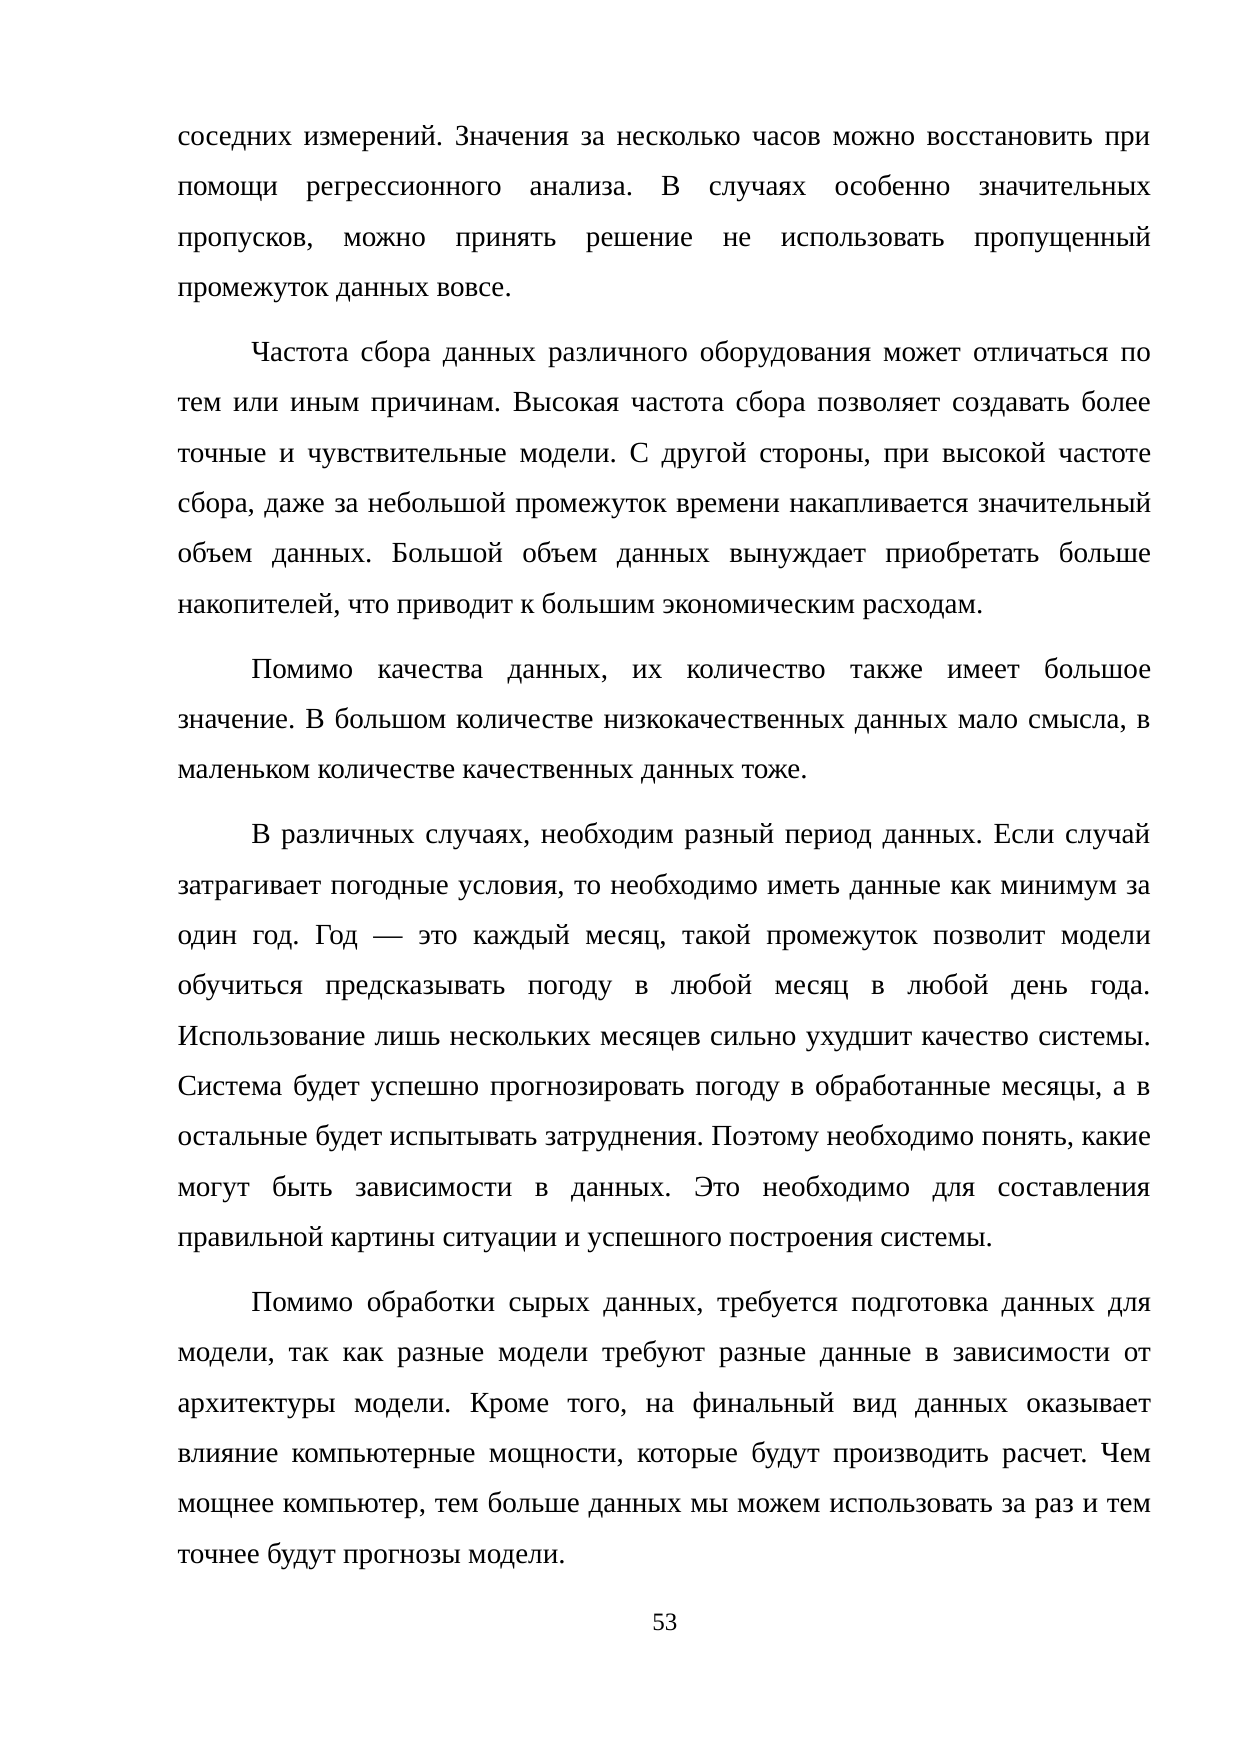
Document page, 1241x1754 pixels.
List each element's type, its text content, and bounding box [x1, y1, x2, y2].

text Частота сбора данных различного оборудования может отличаться по тем или иным причинам. Высокая частота сбора позволяет создавать более точные и чувствительные модели. С другой стороны, при высокой частоте сбора, даже за небольшой промежуток времени накапливается значительный объем данных. Большой объем данных вынуждает приобретать больше накопителей, что приводит к большим экономическим расходам. [177, 334, 1152, 619]
text В различных случаях, необходим разный период данных. Если случай затрагивает погодные условия, то необходимо иметь данные как минимум за один год. Год — это каждый месяц, такой промежуток позволит модели обучиться предсказывать погоду в любой месяц в любой день года. Использование лишь нескольких месяцев сильно ухудшит качество системы. Система будет успешно прогнозировать погоду в обработанные месяцы, а в остальные будет испытывать затруднения. Поэтому необходимо понять, какие могут быть зависимости в данных. Это необходимо для составления правильной картины ситуации и успешного построения системы. [177, 817, 1152, 1253]
text Помимо обработки сырых данных, требуется подготовка данных для модели, так как разные модели требуют разные данные в зависимости от архитектуры модели. Кроме того, на финальный вид данных оказывает влияние компьютерные мощности, которые будут производить расчет. Чем мощнее компьютер, тем больше данных мы можем использовать за раз и тем точнее будут прогнозы модели. [177, 1284, 1152, 1569]
text Помимо качества данных, их количество также имеет большое значение. В большом количестве низкокачественных данных мало смысла, в маленьком количестве качественных данных тоже. [177, 651, 1152, 785]
text соседних измерений. Значения за несколько часов можно восстановить при помощи регрессионного анализа. В случаях особенно значительных пропусков, можно принять решение не использовать пропущенный промежуток данных вовсе. [177, 118, 1152, 303]
